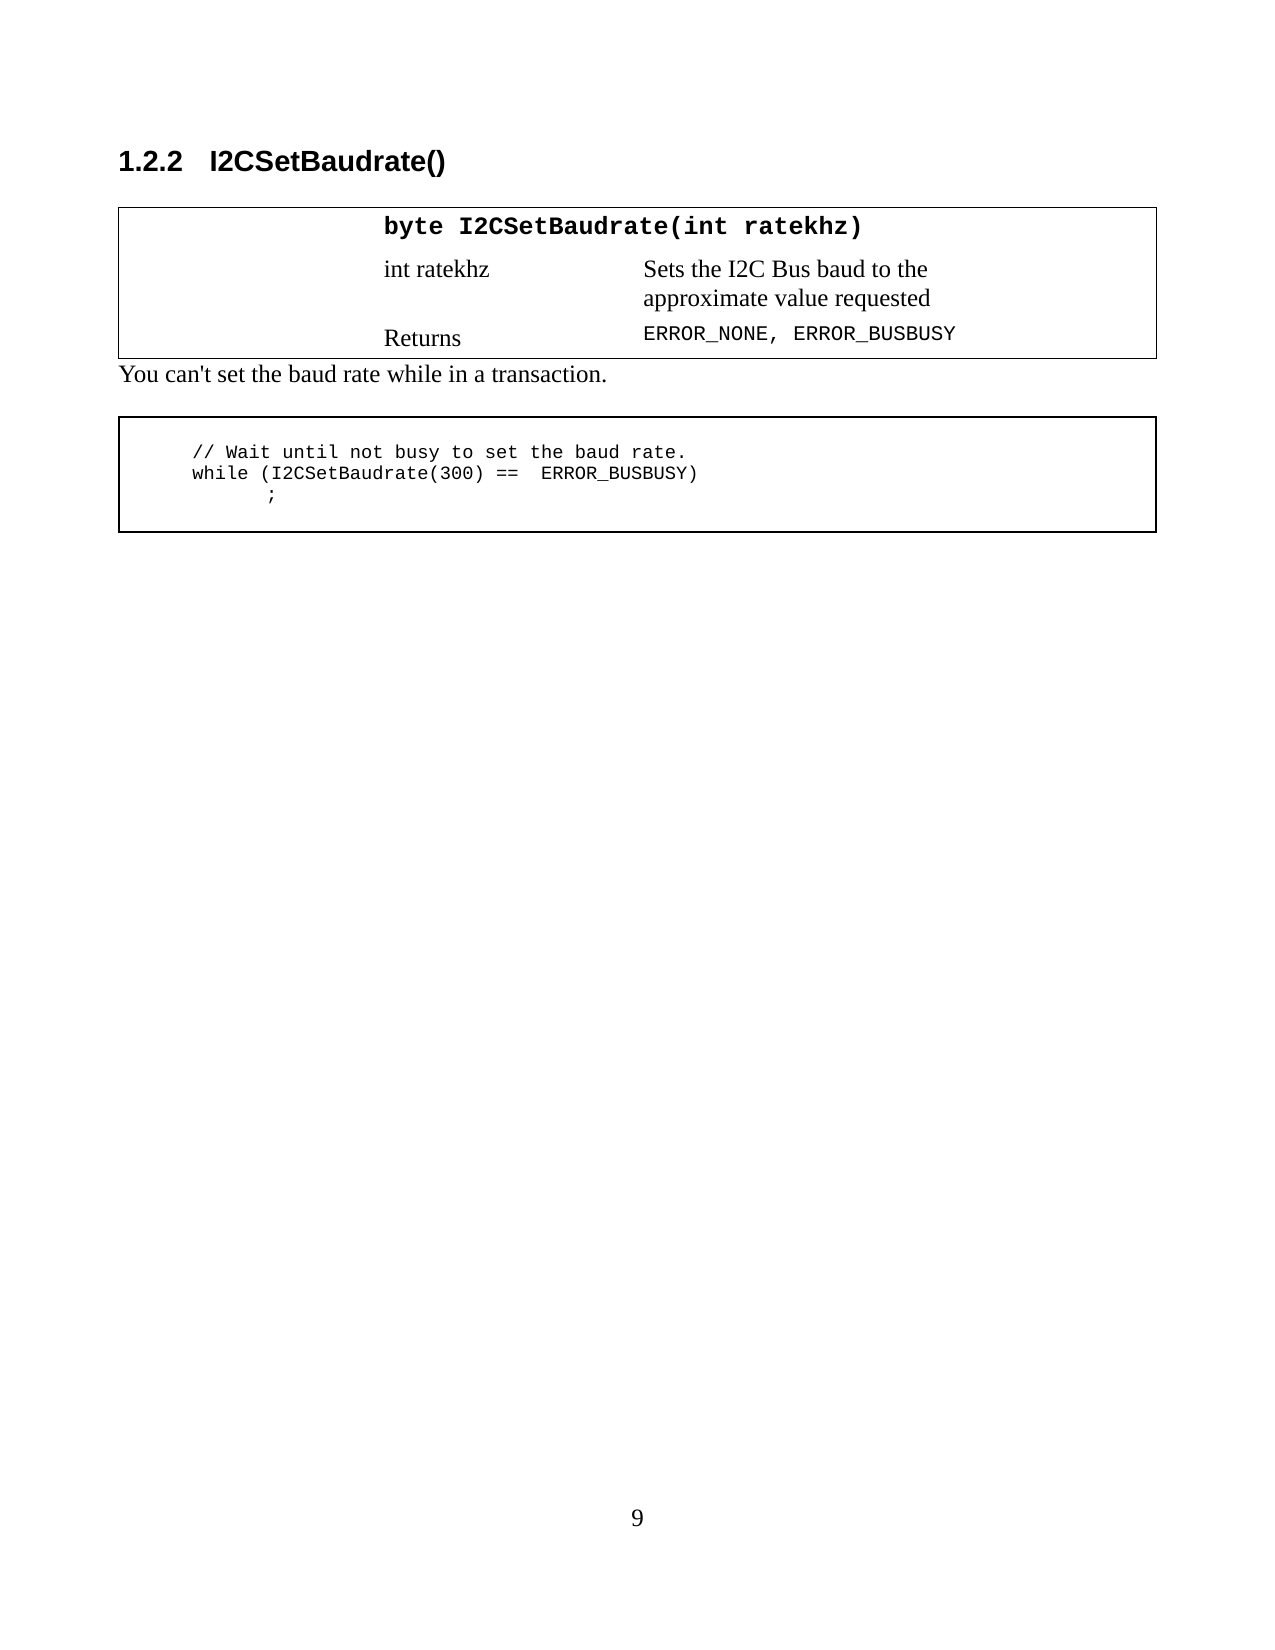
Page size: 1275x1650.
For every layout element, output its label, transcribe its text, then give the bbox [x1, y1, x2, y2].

table_cell Sets the I2C Bus baud to the approximate value requested [638, 249, 1028, 317]
table_cell [1028, 318, 1156, 358]
table_cell ERROR_NONE, ERROR_BUSBUSY [638, 318, 1028, 358]
table_header [119, 208, 378, 248]
text You can't set the baud rate while in a transaction. [118, 359, 1157, 387]
table_cell [1028, 249, 1156, 317]
subtitle I2CSetBaudrate() [118, 144, 1157, 177]
table_header byte I2CSetBaudrate(int ratekhz) [378, 208, 1156, 248]
table_cell [119, 249, 378, 317]
text // Wait until not busy to set the baud rate. [120, 437, 1155, 459]
text ; [120, 480, 1155, 506]
table_cell int ratekhz [378, 249, 637, 317]
table_cell [119, 318, 378, 358]
text while (I2CSetBaudrate(300) == ERROR_BUSBUSY) [120, 459, 1155, 480]
table_cell Returns [378, 318, 637, 358]
